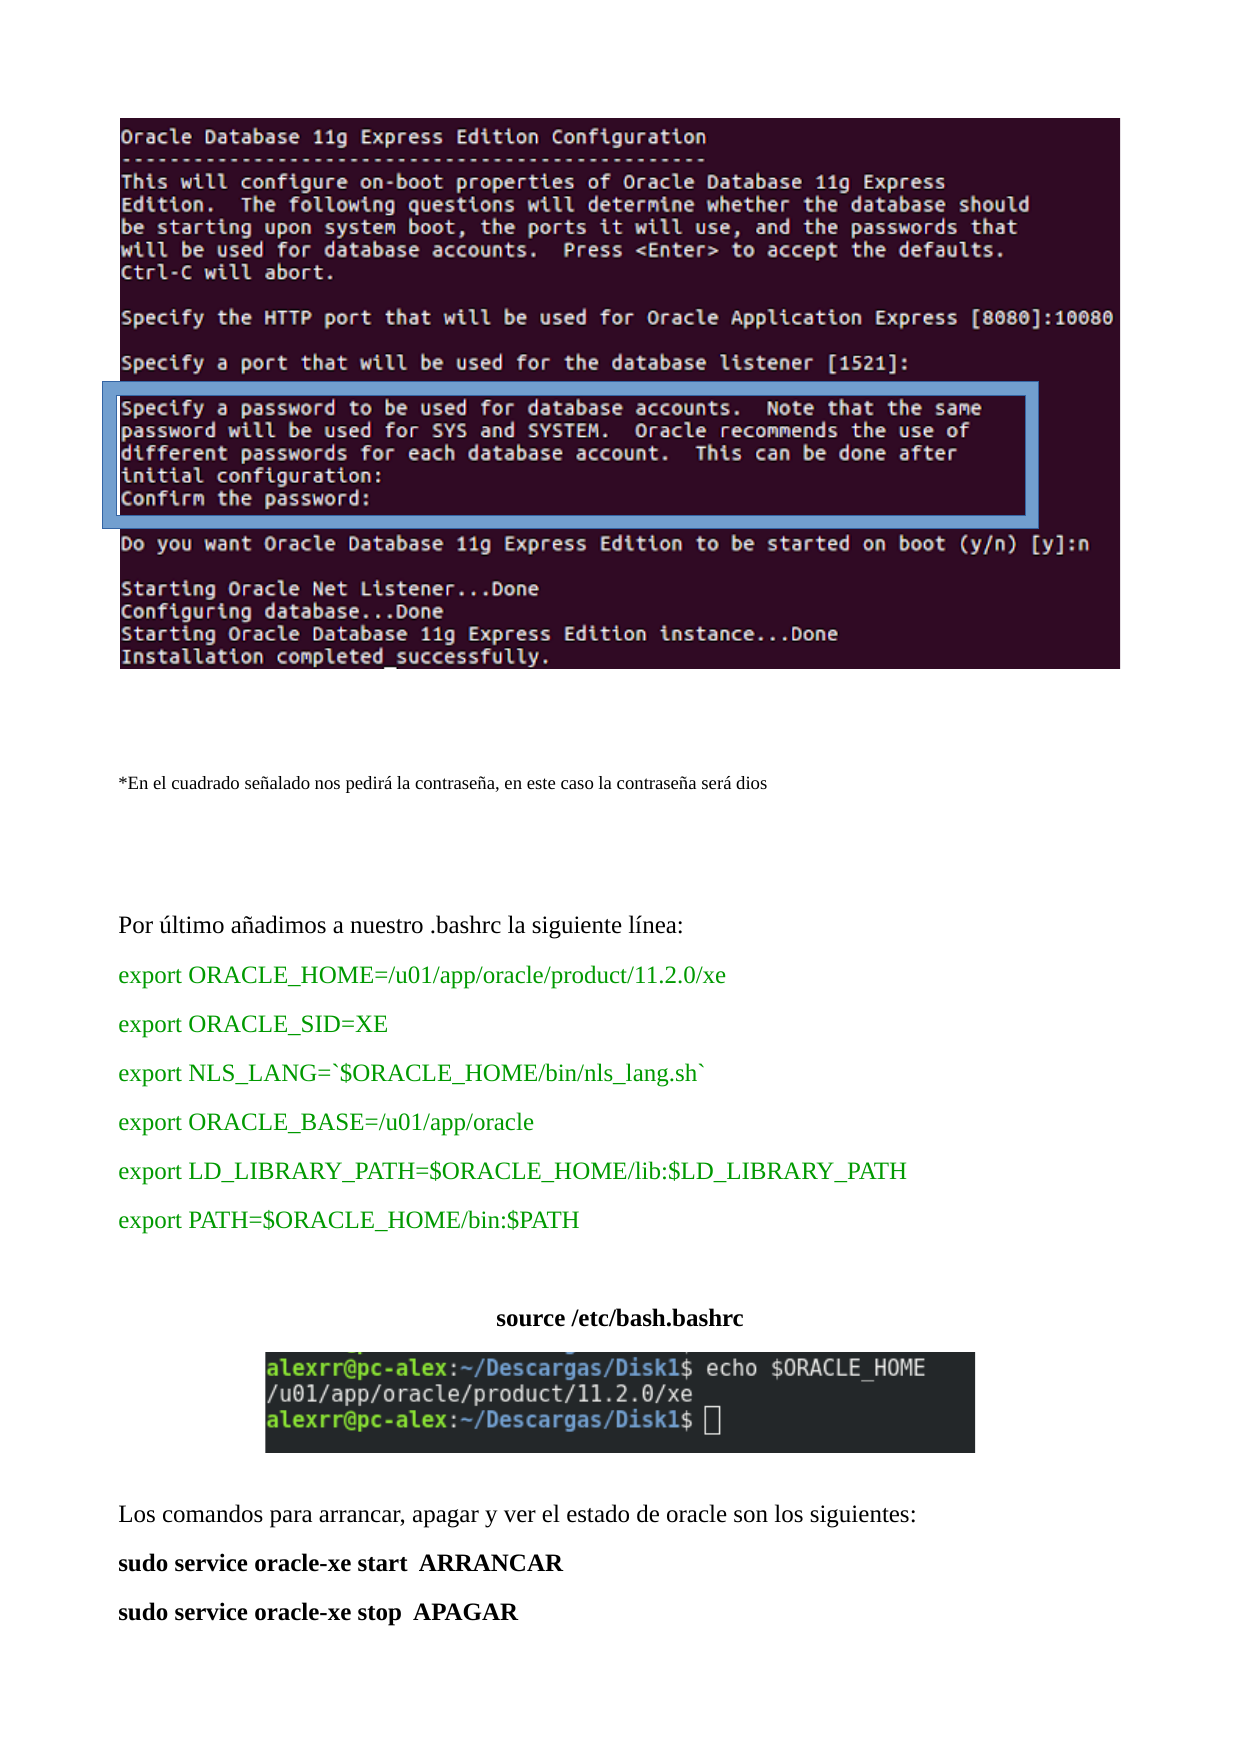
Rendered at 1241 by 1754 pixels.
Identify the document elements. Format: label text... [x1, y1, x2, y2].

text export PATH=$ORACLE_HOME/bin:$PATH [118, 1205, 1122, 1234]
text Los comandos para arrancar, apagar y ver el estado de oracle son los siguientes: [118, 1499, 1122, 1528]
text export ORACLE_HOME=/u01/app/oracle/product/11.2.0/xe [118, 960, 1122, 988]
text *En el cuadrado señalado nos pedirá la contraseña, en este caso la contraseña será dios [118, 772, 1122, 794]
text source /etc/bash.bashrc [118, 1303, 1122, 1332]
text export NLS_LANG=`$ORACLE_HOME/bin/nls_lang.sh` [118, 1058, 1122, 1087]
text export ORACLE_BASE=/u01/app/oracle [118, 1107, 1122, 1136]
text sudo service oracle-xe stop APAGAR [118, 1597, 1122, 1626]
text export LD_LIBRARY_PATH=$ORACLE_HOME/lib:$LD_LIBRARY_PATH [118, 1156, 1122, 1185]
text sudo service oracle-xe start ARRANCAR [118, 1548, 1122, 1577]
picture [120, 396, 1025, 515]
text Por último añadimos a nuestro .bashrc la siguiente línea: [118, 911, 1122, 939]
text export ORACLE_SID=XE [118, 1009, 1122, 1037]
picture [120, 118, 1121, 669]
